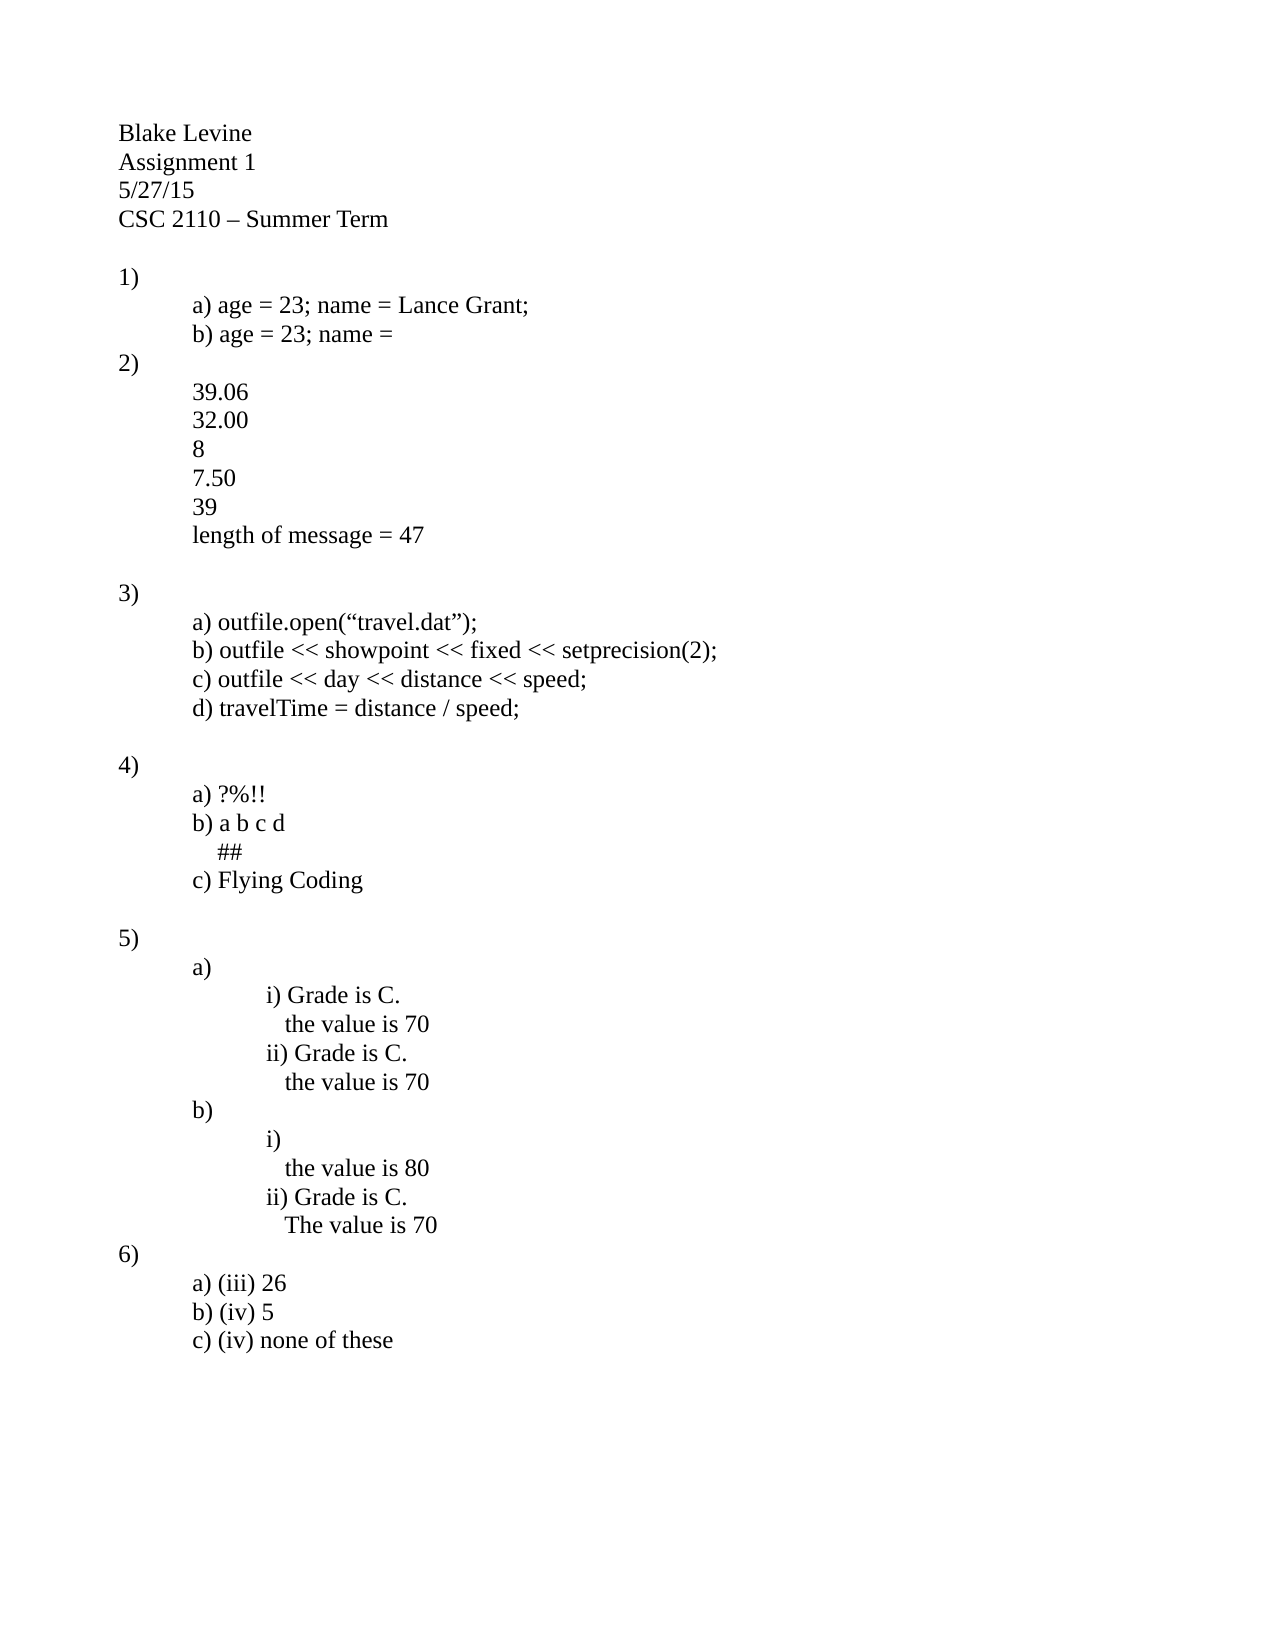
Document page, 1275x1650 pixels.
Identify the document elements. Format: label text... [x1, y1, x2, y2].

text a) (iii) 26 [118, 1268, 1157, 1297]
text ii) Grade is C. [118, 1182, 1157, 1211]
text 39.06 [118, 377, 1157, 406]
text length of message = 47 [118, 521, 1157, 549]
text CSC 2110 – Summer Term [118, 204, 1157, 233]
text a) outfile.open(“travel.dat”); [118, 607, 1157, 636]
text 5) [118, 923, 1157, 952]
text a) ?%!! [118, 779, 1157, 808]
text i) [118, 1124, 1157, 1153]
text d) travelTime = distance / speed; [118, 693, 1157, 722]
text 7.50 [118, 463, 1157, 492]
text 1) [118, 262, 1157, 291]
text c) Flying Coding [118, 866, 1157, 894]
text ii) Grade is C. [118, 1038, 1157, 1067]
text c) outfile << day << distance << speed; [118, 664, 1157, 693]
text 32.00 [118, 406, 1157, 434]
text a) age = 23; name = Lance Grant; [118, 291, 1157, 319]
text 8 [118, 434, 1157, 463]
text the value is 70 [118, 1009, 1157, 1038]
text the value is 70 [118, 1067, 1157, 1096]
text b) age = 23; name = [118, 319, 1157, 348]
text b) (iv) 5 [118, 1297, 1157, 1326]
text 5/27/15 [118, 176, 1157, 204]
text ## [118, 837, 1157, 866]
text b) [118, 1096, 1157, 1124]
text The value is 70 [118, 1211, 1157, 1239]
text i) Grade is C. [118, 981, 1157, 1009]
text a) [118, 952, 1157, 981]
text b) outfile << showpoint << fixed << setprecision(2); [118, 636, 1157, 664]
text Blake Levine [118, 118, 1157, 147]
text c) (iv) none of these [118, 1326, 1157, 1354]
text 6) [118, 1239, 1157, 1268]
text 2) [118, 348, 1157, 377]
text b) a b c d [118, 808, 1157, 837]
text 4) [118, 751, 1157, 779]
text the value is 80 [118, 1153, 1157, 1182]
text 3) [118, 578, 1157, 607]
text Assignment 1 [118, 147, 1157, 176]
text 39 [118, 492, 1157, 521]
